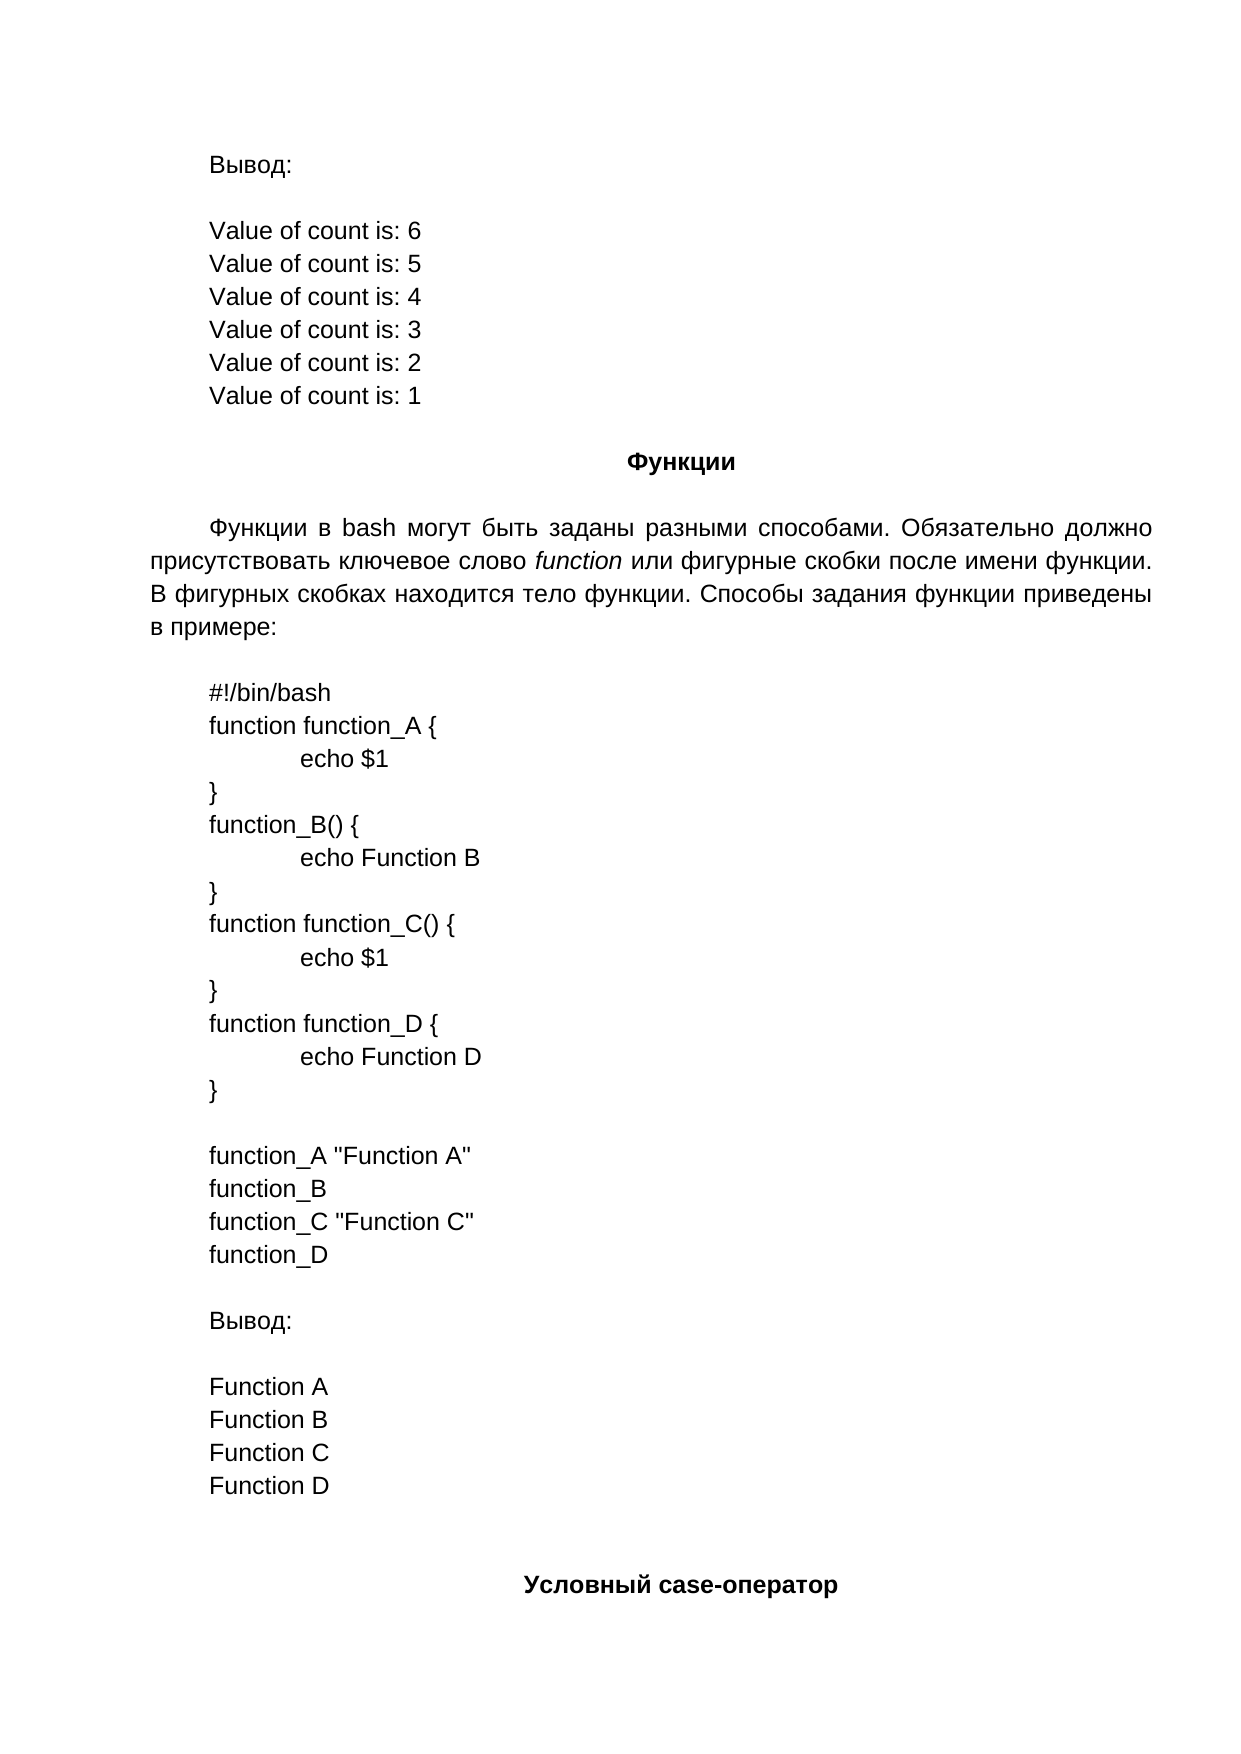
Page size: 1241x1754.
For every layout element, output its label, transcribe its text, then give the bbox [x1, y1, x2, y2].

text Вывод: [150, 150, 1153, 179]
text function_B() { [150, 810, 1153, 839]
text Value of count is: 6 [150, 216, 1153, 245]
text echo $1 [150, 744, 1153, 773]
text echo Function D [150, 1042, 1153, 1070]
text echo $1 [150, 942, 1153, 971]
text Условный case-оператор [150, 1570, 1153, 1599]
text function function_A { [150, 711, 1153, 740]
text Function B [150, 1405, 1153, 1433]
text Value of count is: 5 [150, 249, 1153, 278]
text function_D [150, 1240, 1153, 1268]
text Value of count is: 2 [150, 348, 1153, 377]
text } [150, 976, 1153, 1004]
text Function A [150, 1372, 1153, 1401]
text Value of count is: 4 [150, 282, 1153, 311]
text Function C [150, 1438, 1153, 1467]
text Function D [150, 1471, 1153, 1499]
text Функции в bash могут быть заданы разными способами. Обязательно должно присутствовать ключевое слово function или фигурные скобки после имени функции. В фигурных скобках находится тело функции. Способы задания функции приведены в примере: [150, 513, 1153, 641]
text function_B [150, 1174, 1153, 1202]
text Value of count is: 3 [150, 315, 1153, 344]
text Value of count is: 1 [150, 381, 1153, 410]
text function function_C() { [150, 909, 1153, 938]
text } [150, 777, 1153, 806]
text #!/bin/bash [150, 678, 1153, 707]
text Функции [150, 447, 1153, 476]
text Вывод: [150, 1306, 1153, 1334]
text function function_D { [150, 1008, 1153, 1037]
text echo Function B [150, 843, 1153, 872]
text } [150, 1074, 1153, 1103]
text function_A "Function A" [150, 1141, 1153, 1169]
text function_C "Function C" [150, 1207, 1153, 1235]
text } [150, 876, 1153, 905]
